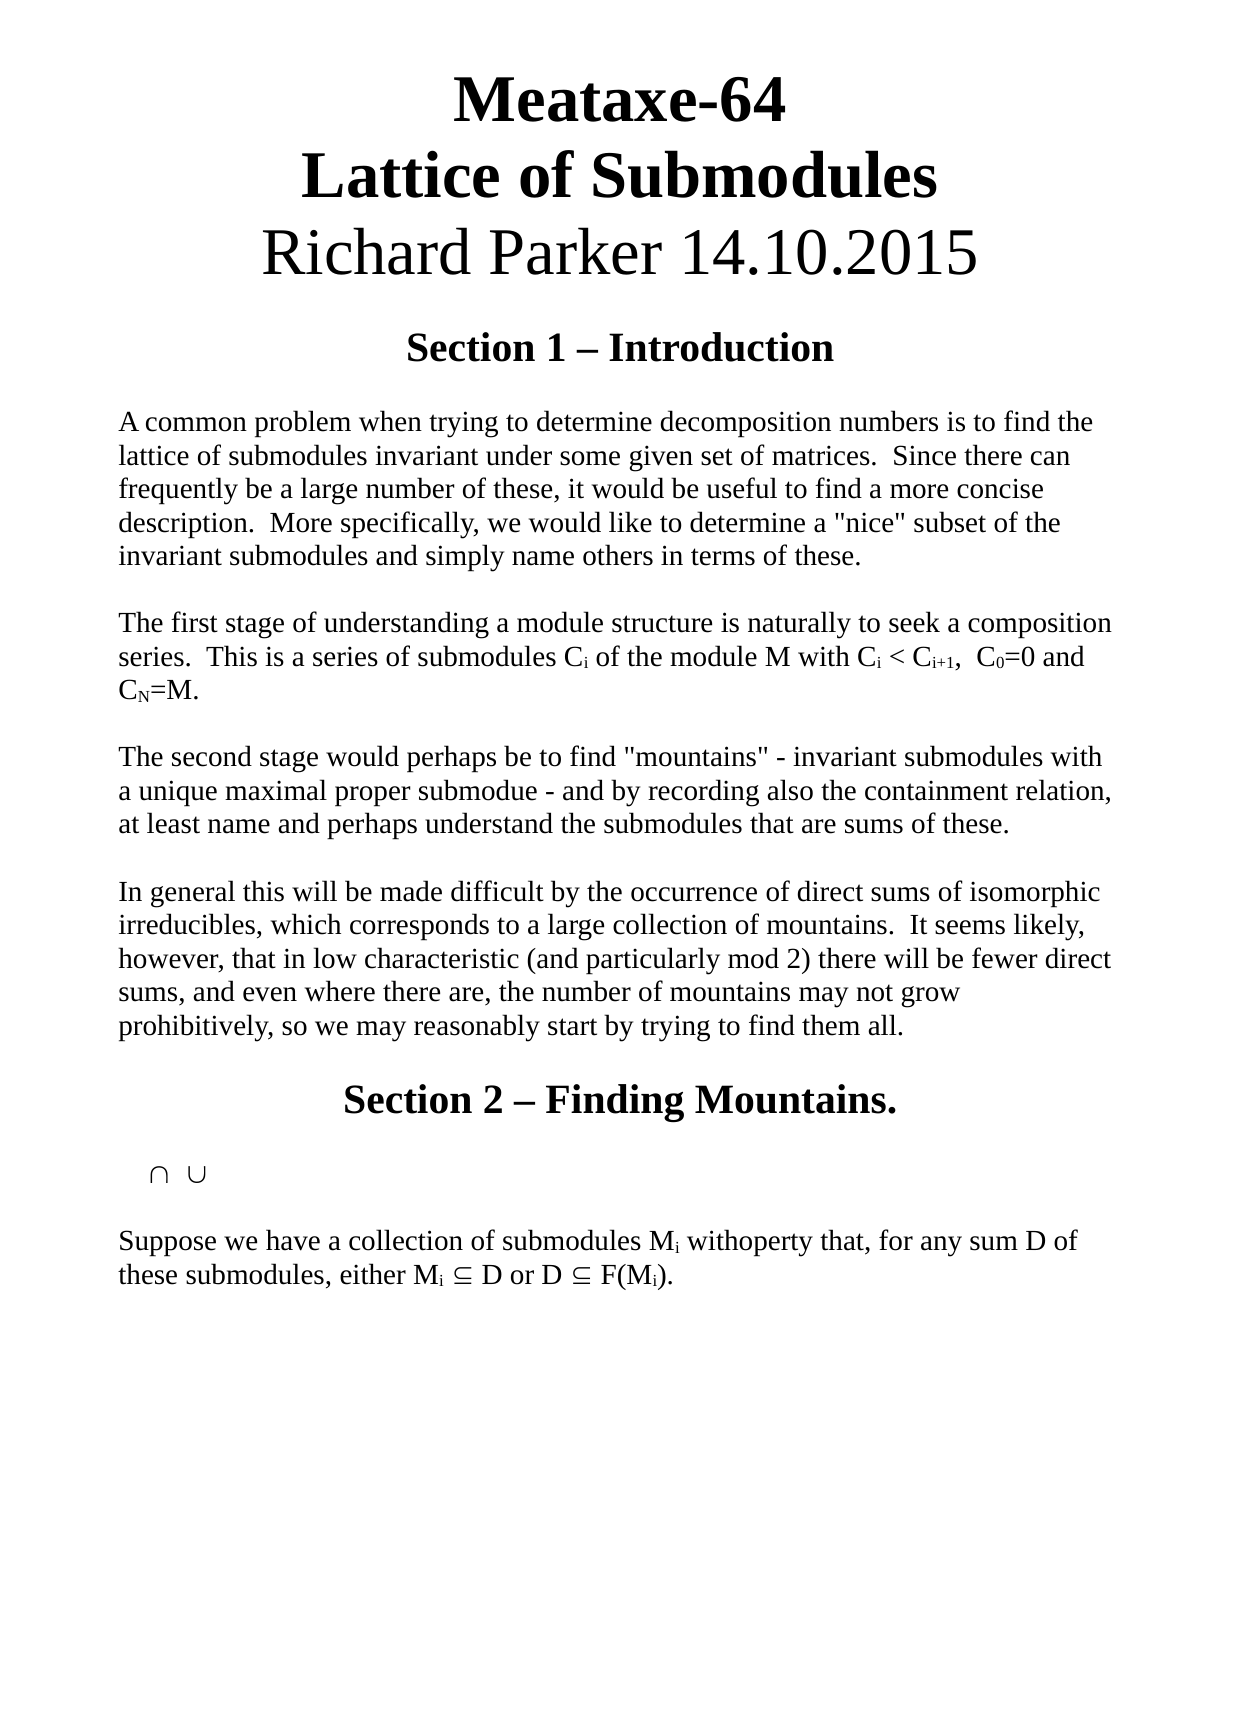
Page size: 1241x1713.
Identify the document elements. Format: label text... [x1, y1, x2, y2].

text Suppose we have a collection of submodules Mi withoperty that, for any sum D of these submodules, either Mi Í D or D Í F(Mi). [118, 1223, 1122, 1291]
text The second stage would perhaps be to find "mountains" - invariant submodules with a unique maximal proper submodue - and by recording also the containment relation, at least name and perhaps understand the submodules that are sums of these. [118, 739, 1122, 840]
text Section 1 – Introduction [118, 323, 1122, 371]
text In general this will be made difficult by the occurrence of direct sums of isomorphic irreducibles, which corresponds to a large collection of mountains. It seems likely, however, that in low characteristic (and particularly mod 2) there will be fewer direct sums, and even where there are, the number of mountains may not grow prohibitively, so we may reasonably start by trying to find them all. [118, 874, 1122, 1041]
text Section 2 – Finding Mountains. [118, 1075, 1122, 1123]
text Meataxe-64 [118, 59, 1122, 136]
text Richard Parker 14.10.2015 [118, 212, 1122, 289]
text The first stage of understanding a module structure is naturally to seek a composition series. This is a series of submodules Ci of the module M with Ci < Ci+1, C0=0 and CN=M. [118, 605, 1122, 706]
text Lattice of Submodules [118, 136, 1122, 212]
text Ç È [118, 1156, 1122, 1190]
text A common problem when trying to determine decomposition numbers is to find the lattice of submodules invariant under some given set of matrices. Since there can frequently be a large number of these, it would be useful to find a more concise description. More specifically, we would like to determine a "nice" subset of the invariant submodules and simply name others in terms of these. [118, 404, 1122, 572]
